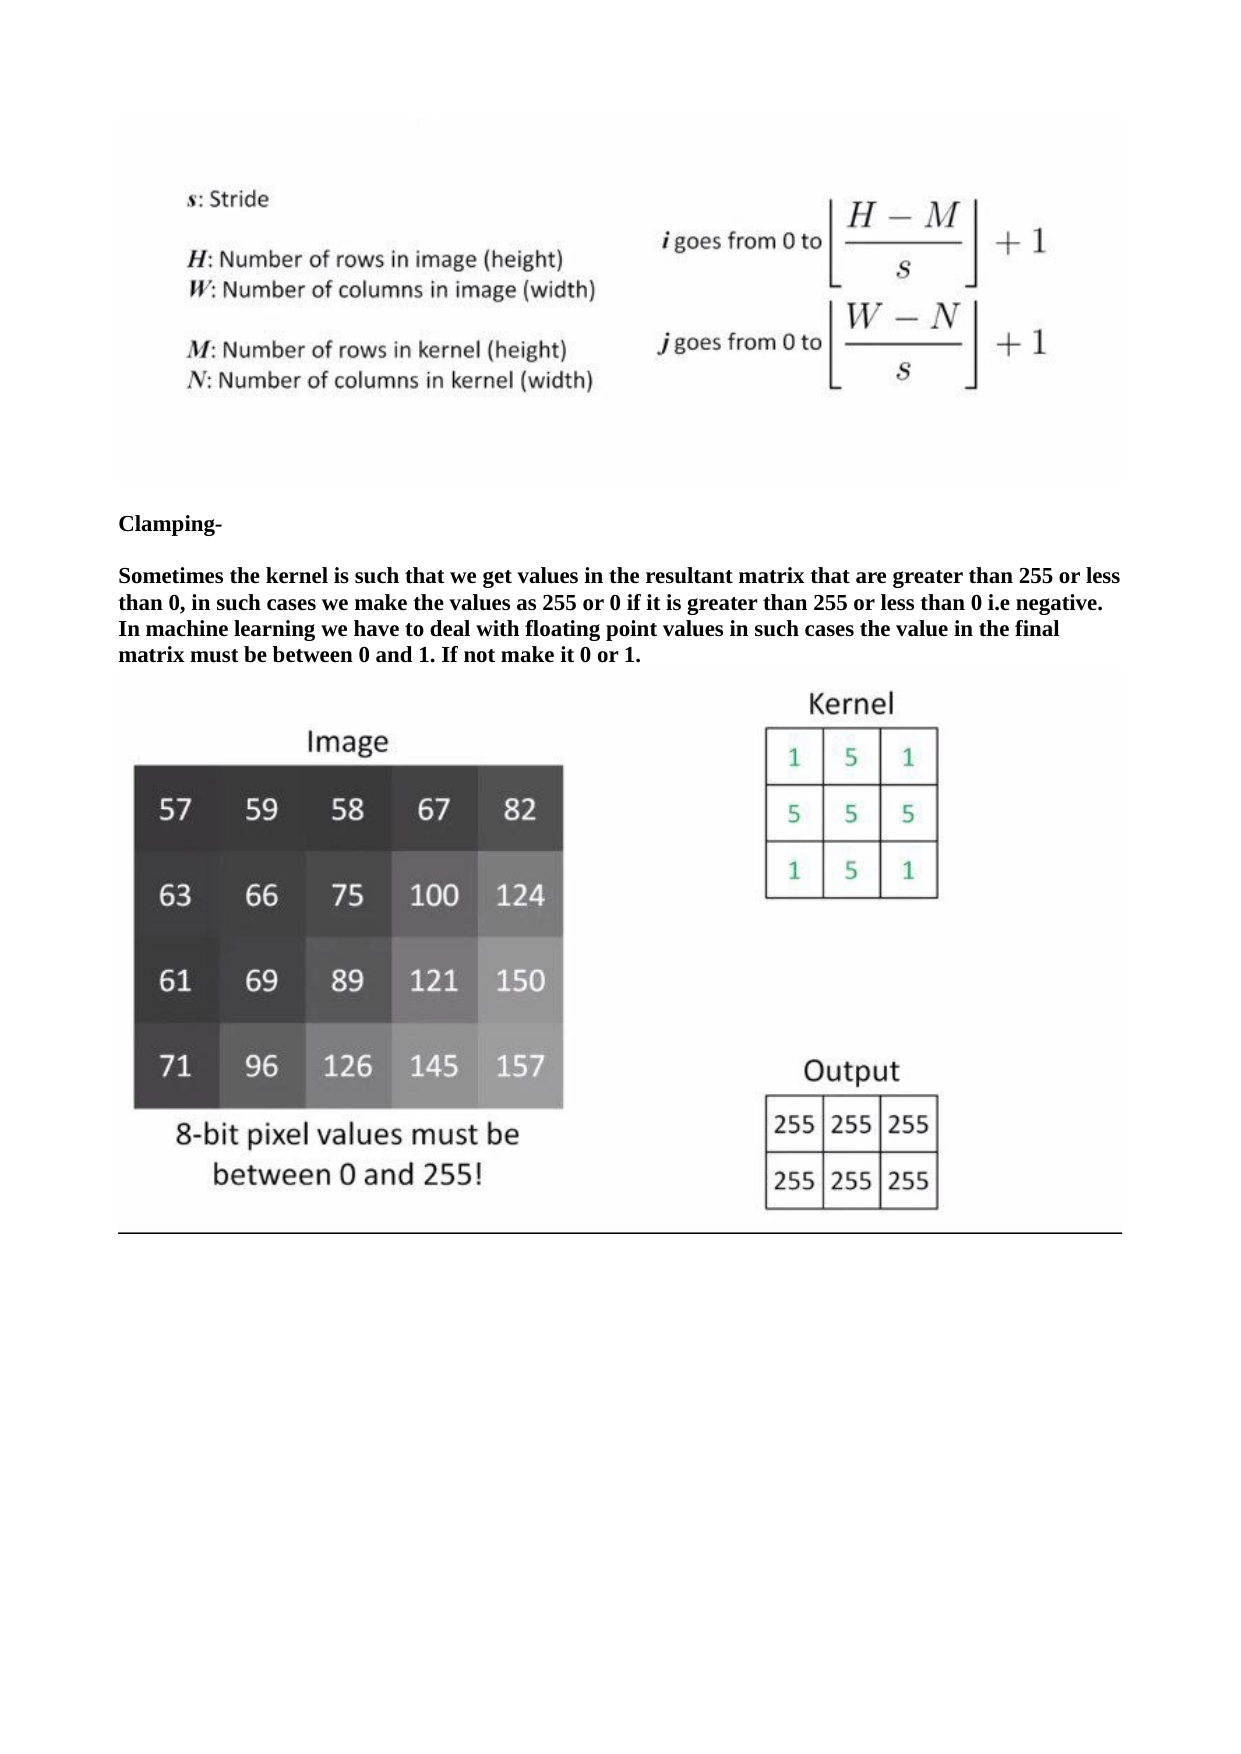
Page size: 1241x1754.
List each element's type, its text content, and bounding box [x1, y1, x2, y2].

picture [118, 667, 1123, 1234]
picture [118, 118, 1123, 484]
text Clamping- [118, 510, 1122, 536]
text In machine learning we have to deal with floating point values in such cases the value in the final matrix must be between 0 and 1. If not make it 0 or 1. [118, 615, 1122, 667]
text Sometimes the kernel is such that we get values in the resultant matrix that are greater than 255 or less than 0, in such cases we make the values as 255 or 0 if it is greater than 255 or less than 0 i.e negative. [118, 562, 1122, 615]
